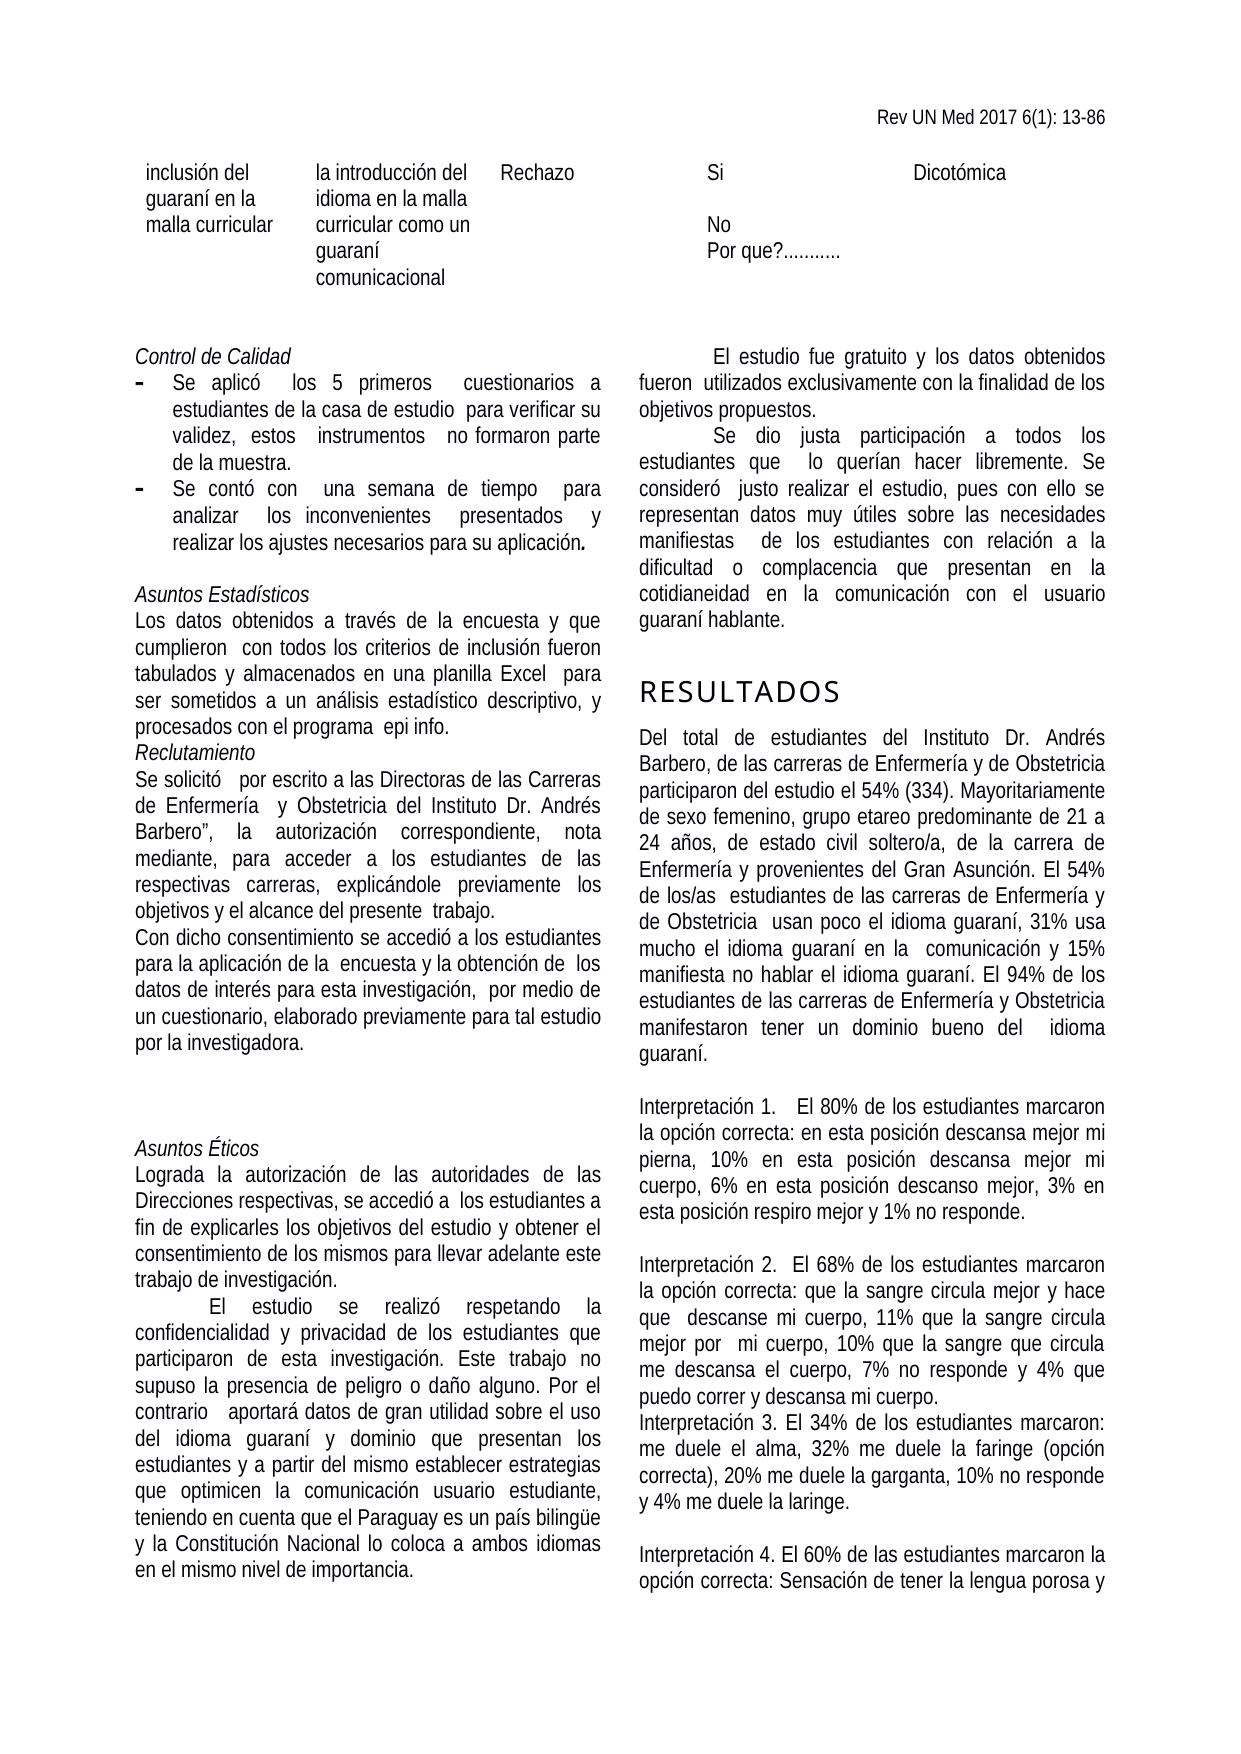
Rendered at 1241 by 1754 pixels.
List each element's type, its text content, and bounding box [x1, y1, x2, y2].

text Asuntos Éticos [135, 1134, 601, 1161]
text Lograda la autorización de las autoridades de las Direcciones respectivas, se accedió a los estudiantes a fin de explicarles los objetivos del estudio y obtener el consentimiento de los mismos para llevar adelante este trabajo de investigación. [135, 1161, 601, 1293]
list Se contó con una semana de tiempo para analizar los inconvenientes presentados y realizar los ajustes necesarios para su aplicación. [135, 475, 601, 555]
text El estudio fue gratuito y los datos obtenidos fueron utilizados exclusivamente con la finalidad de los objetivos propuestos. [639, 343, 1106, 422]
text Interpretación 2. El 68% de los estudiantes marcaron la opción correcta: que la sangre circula mejor y hace que descanse mi cuerpo, 11% que la sangre circula mejor por mi cuerpo, 10% que la sangre que circula me descansa el cuerpo, 7% no responde y 4% que puedo correr y descansa mi cuerpo. [639, 1251, 1106, 1409]
list Se aplicó los 5 primeros cuestionarios a estudiantes de la casa de estudio para verificar su validez, estos instrumentos no formaron parte de la muestra. [135, 369, 601, 475]
text Interpretación 1. El 80% de los estudiantes marcaron la opción correcta: en esta posición descansa mejor mi pierna, 10% en esta posición descansa mejor mi cuerpo, 6% en esta posición descanso mejor, 3% en esta posición respiro mejor y 1% no responde. [639, 1093, 1106, 1224]
text Los datos obtenidos a través de la encuesta y que cumplieron con todos los criterios de inclusión fueron tabulados y almacenados en una planilla Excel para ser sometidos a un análisis estadístico descriptivo, y procesados con el programa epi info. [135, 607, 601, 739]
table_cell la introducción del idioma en la malla curricular como un guaraní comunicacional [301, 159, 485, 343]
subtitle RESULTADOS [639, 672, 1106, 711]
text Asuntos Estadísticos [135, 581, 601, 607]
text Reclutamiento [135, 739, 601, 766]
text Interpretación 4. El 60% de las estudiantes marcaron la opción correcta: Sensación de tener la lengua porosa y [639, 1541, 1106, 1593]
text Se solicitó por escrito a las Directoras de las Carreras de Enfermería y Obstetricia del Instituto Dr. Andrés Barbero”, la autorización correspondiente, nota mediante, para acceder a los estudiantes de las respectivas carreras, explicándole previamente los objetivos y el alcance del presente trabajo. [135, 766, 601, 924]
list Control de Calidad [135, 343, 601, 369]
text Del total de estudiantes del Instituto Dr. Andrés Barbero, de las carreras de Enfermería y de Obstetricia participaron del estudio el 54% (334). Mayoritariamente de sexo femenino, grupo etareo predominante de 21 a 24 años, de estado civil soltero/a, de la carrera de Enfermería y provenientes del Gran Asunción. El 54% de los/as estudiantes de las carreras de Enfermería y de Obstetricia usan poco el idioma guaraní, 31% usa mucho el idioma guaraní en la comunicación y 15% manifiesta no hablar el idioma guaraní. El 94% de los estudiantes de las carreras de Enfermería y Obstetricia manifestaron tener un dominio bueno del idioma guaraní. [639, 724, 1106, 1066]
table_cell Si No Por que?........... [692, 159, 898, 343]
text Interpretación 3. El 34% de los estudiantes marcaron: me duele el alma, 32% me duele la faringe (opción correcta), 20% me duele la garganta, 10% no responde y 4% me duele la laringe. [639, 1409, 1106, 1514]
table_cell Rechazo [485, 159, 692, 343]
text El estudio se realizó respetando la confidencialidad y privacidad de los estudiantes que participaron de esta investigación. Este trabajo no supuso la presencia de peligro o daño alguno. Por el contrario aportará datos de gran utilidad sobre el uso del idioma guaraní y dominio que presentan los estudiantes y a partir del mismo establecer estrategias que optimicen la comunicación usuario estudiante, teniendo en cuenta que el Paraguay es un país bilingüe y la Constitución Nacional lo coloca a ambos idiomas en el mismo nivel de importancia. [135, 1293, 601, 1583]
text Se dio justa participación a todos los estudiantes que lo querían hacer libremente. Se consideró justo realizar el estudio, pues con ello se representan datos muy útiles sobre las necesidades manifiestas de los estudiantes con relación a la dificultad o complacencia que presentan en la cotidianeidad en la comunicación con el usuario guaraní hablante. [639, 422, 1106, 633]
table_cell Dicotómica [898, 159, 1036, 343]
text Con dicho consentimiento se accedió a los estudiantes para la aplicación de la encuesta y la obtención de los datos de interés para esta investigación, por medio de un cuestionario, elaborado previamente para tal estudio por la investigadora. [135, 924, 601, 1056]
table_cell inclusión del guaraní en la malla curricular [131, 159, 301, 343]
